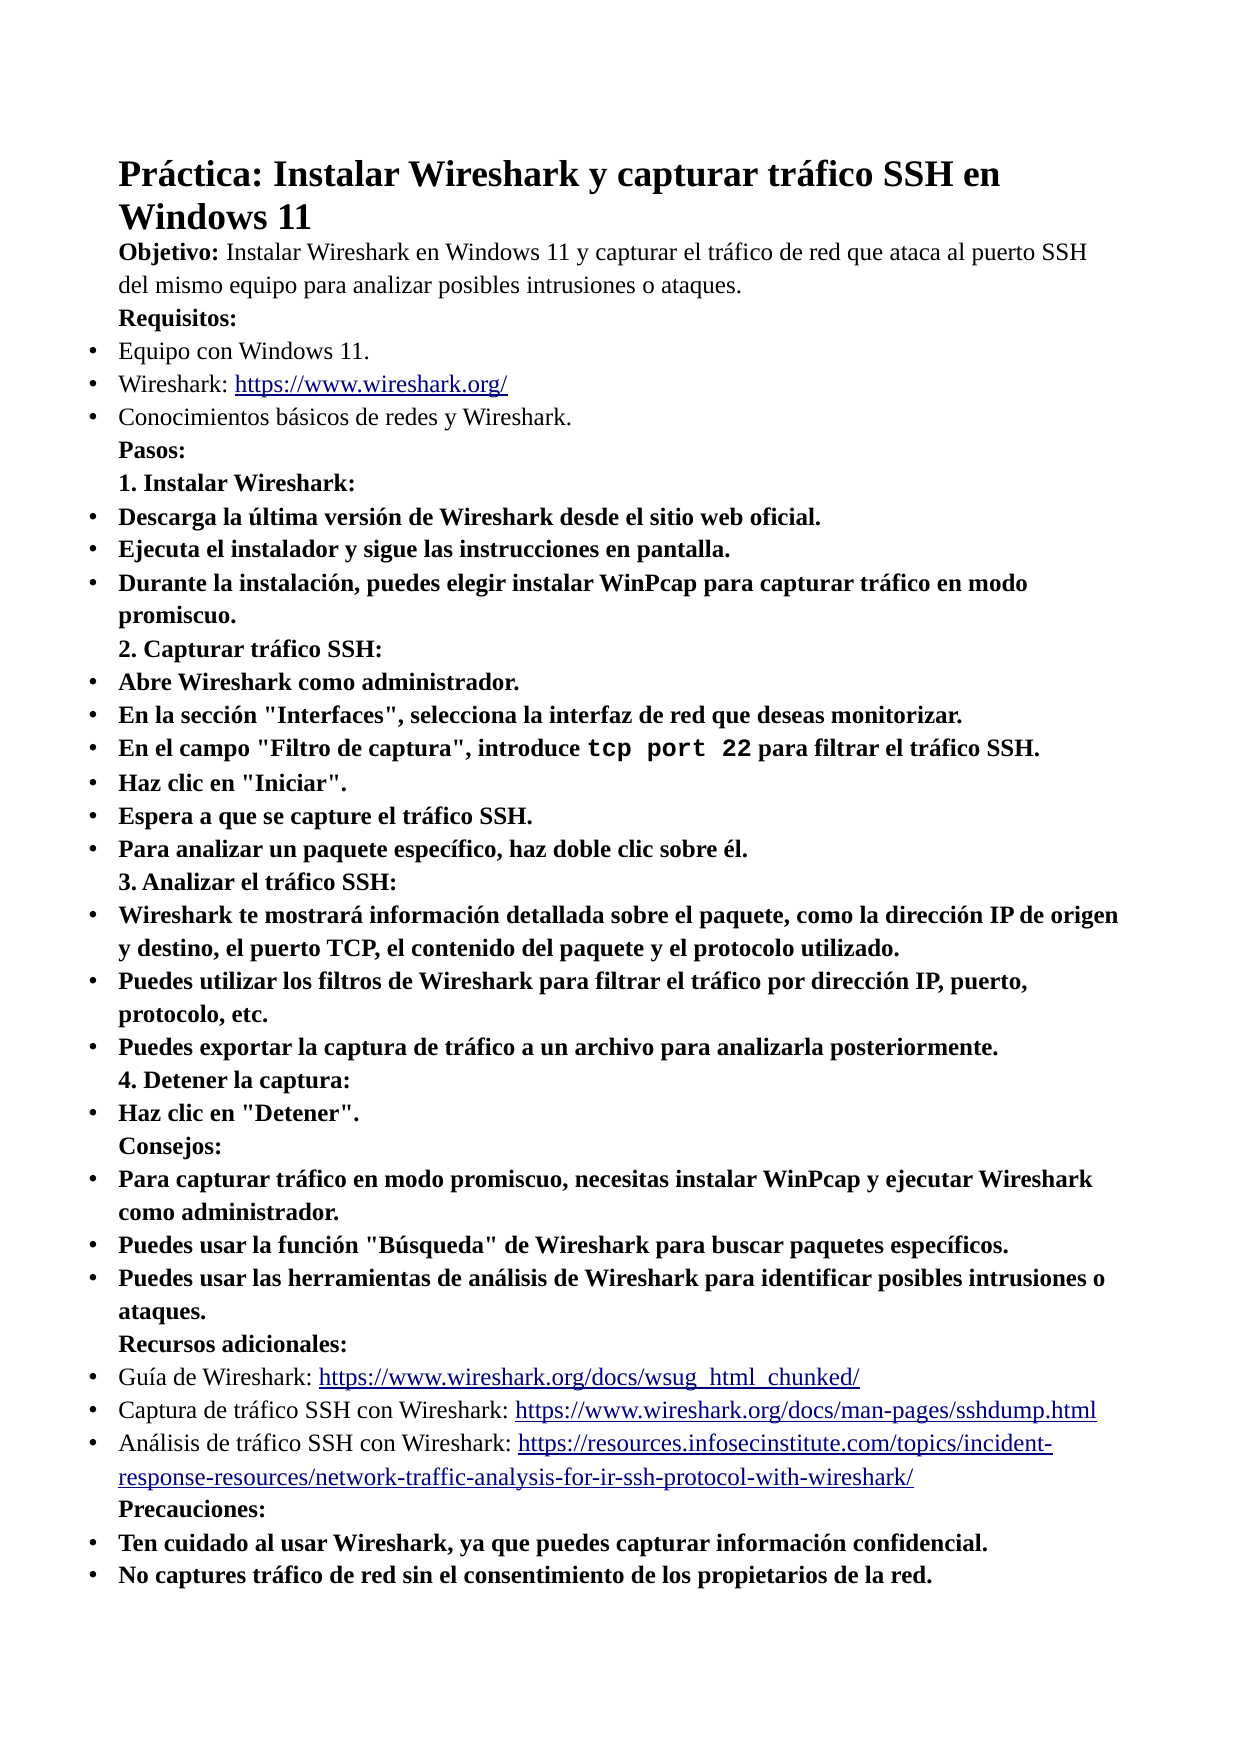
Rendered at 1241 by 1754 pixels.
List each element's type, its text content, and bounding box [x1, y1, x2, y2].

list Abre Wireshark como administrador. [118, 667, 1122, 695]
list Guía de Wireshark: https://www.wireshark.org/docs/wsug_html_chunked/ [118, 1362, 1122, 1391]
list Puedes usar la función "Búsqueda" de Wireshark para buscar paquetes específicos. [118, 1230, 1122, 1259]
list Haz clic en "Detener". [118, 1098, 1122, 1127]
list Espera a que se capture el tráfico SSH. [118, 801, 1122, 830]
list No captures tráfico de red sin el consentimiento de los propietarios de la red. [118, 1561, 1122, 1589]
list Ten cuidado al usar Wireshark, ya que puedes capturar información confidencial. [118, 1528, 1122, 1556]
list En la sección "Interfaces", selecciona la interfaz de red que deseas monitorizar. [118, 700, 1122, 728]
text Objetivo: Instalar Wireshark en Windows 11 y capturar el tráfico de red que ataca al puerto SSH del mismo equipo para analizar posibles intrusiones o ataques. [118, 237, 1122, 299]
list Wireshark te mostrará información detallada sobre el paquete, como la dirección IP de origen y destino, el puerto TCP, el contenido del paquete y el protocolo utilizado. [118, 900, 1122, 962]
text Requisitos: [118, 303, 1122, 332]
text 4. Detener la captura: [118, 1065, 1122, 1094]
list En el campo "Filtro de captura", introduce tcp port 22 para filtrar el tráfico SSH. [118, 733, 1122, 763]
text Recursos adicionales: [118, 1329, 1122, 1358]
list Conocimientos básicos de redes y Wireshark. [118, 402, 1122, 431]
text 2. Capturar tráfico SSH: [118, 634, 1122, 662]
list Durante la instalación, puedes elegir instalar WinPcap para capturar tráfico en modo promiscuo. [118, 568, 1122, 629]
list Para analizar un paquete específico, haz doble clic sobre él. [118, 834, 1122, 863]
text Pasos: [118, 436, 1122, 464]
text Consejos: [118, 1131, 1122, 1160]
list Descarga la última versión de Wireshark desde el sitio web oficial. [118, 502, 1122, 530]
subtitle Práctica: Instalar Wireshark y capturar tráfico SSH en Windows 11 [118, 151, 1122, 237]
list Puedes usar las herramientas de análisis de Wireshark para identificar posibles intrusiones o ataques. [118, 1263, 1122, 1325]
list Puedes utilizar los filtros de Wireshark para filtrar el tráfico por dirección IP, puerto, protocolo, etc. [118, 966, 1122, 1028]
text 3. Analizar el tráfico SSH: [118, 867, 1122, 896]
list Para capturar tráfico en modo promiscuo, necesitas instalar WinPcap y ejecutar Wireshark como administrador. [118, 1164, 1122, 1226]
list Captura de tráfico SSH con Wireshark: https://www.wireshark.org/docs/man-pages/sshdump.html [118, 1396, 1122, 1424]
list Wireshark: https://www.wireshark.org/ [118, 369, 1122, 398]
list Ejecuta el instalador y sigue las instrucciones en pantalla. [118, 534, 1122, 563]
list Equipo con Windows 11. [118, 336, 1122, 365]
list Análisis de tráfico SSH con Wireshark: https://resources.infosecinstitute.com/topics/incident-response-resources/network-traffic-analysis-for-ir-ssh-protocol-with-wireshark/ [118, 1428, 1122, 1490]
text 1. Instalar Wireshark: [118, 468, 1122, 497]
list Haz clic en "Iniciar". [118, 768, 1122, 797]
list Puedes exportar la captura de tráfico a un archivo para analizarla posteriormente. [118, 1032, 1122, 1061]
text Precauciones: [118, 1494, 1122, 1523]
